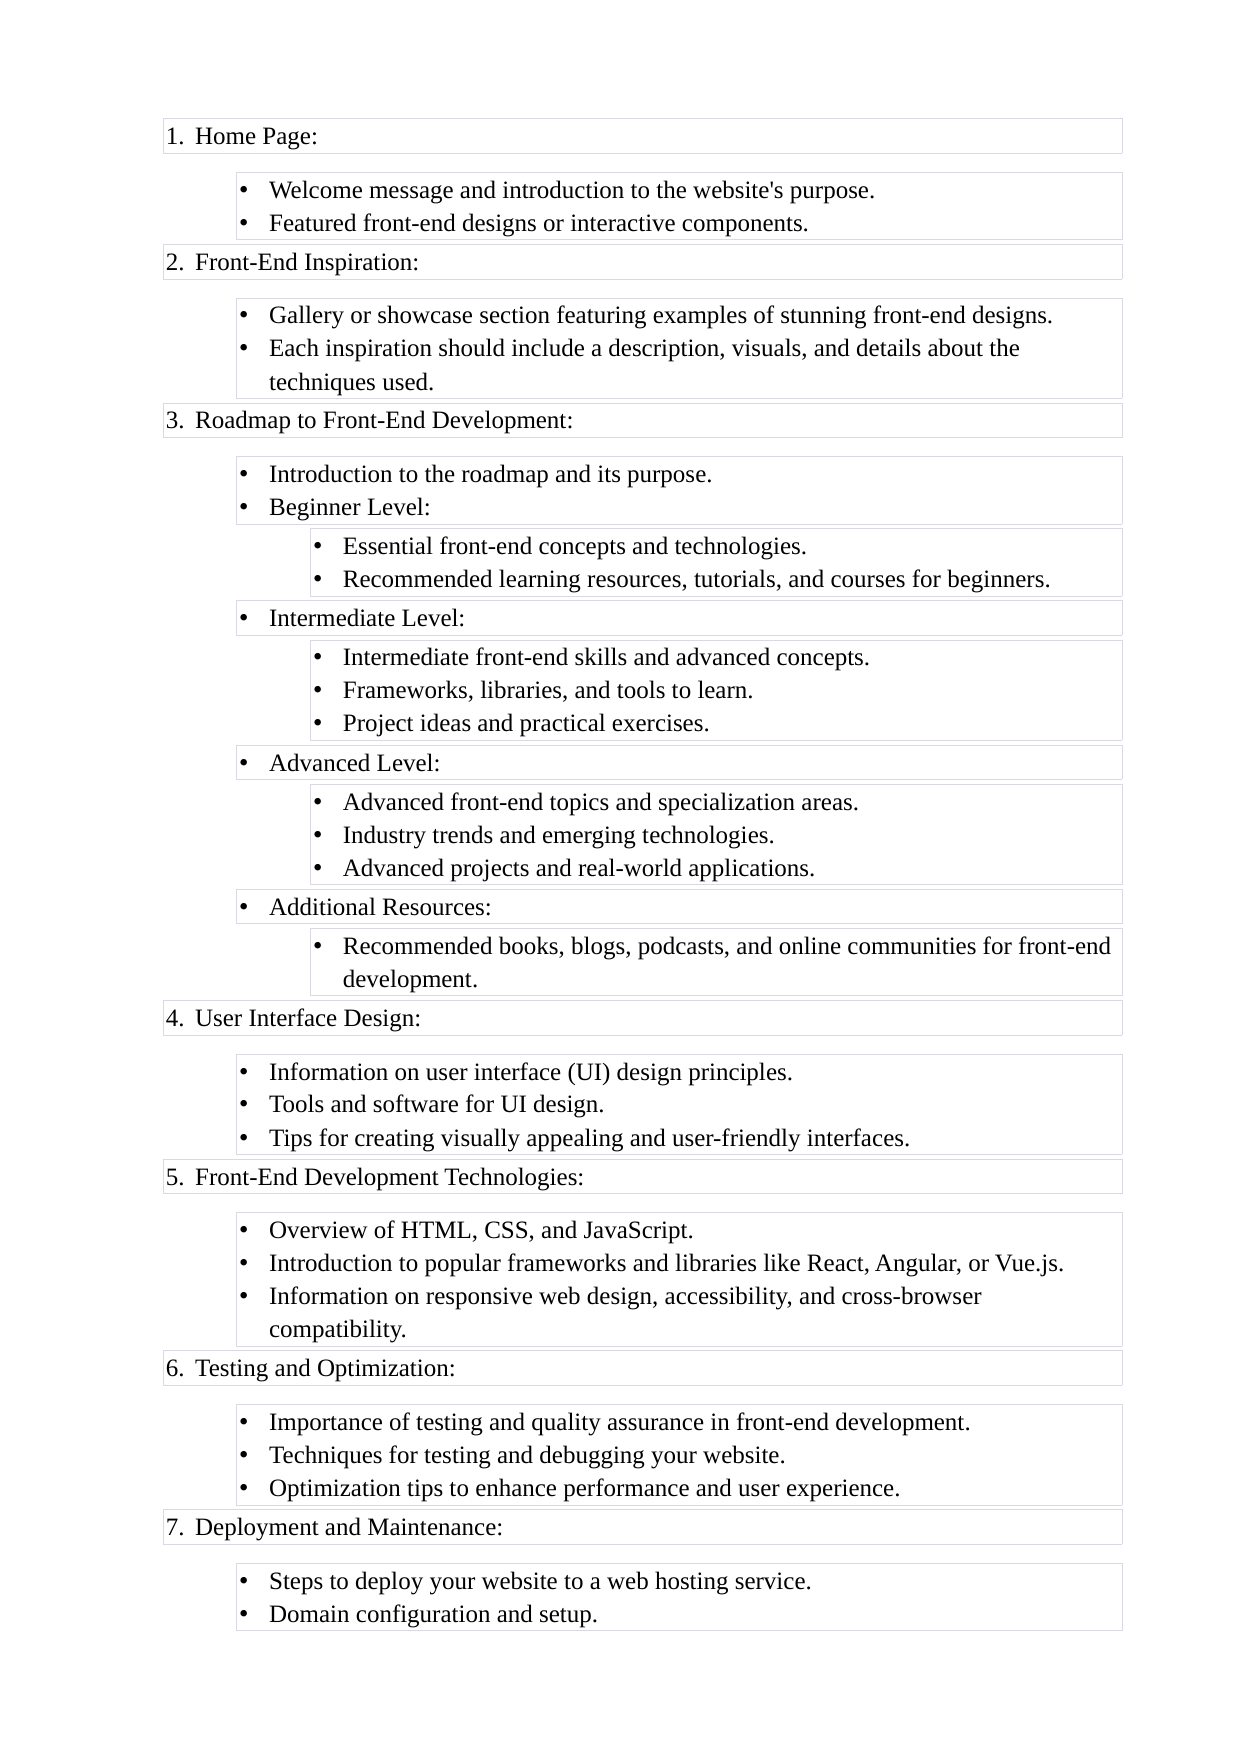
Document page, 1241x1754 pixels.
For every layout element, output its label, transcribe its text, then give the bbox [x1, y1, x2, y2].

list Overview of HTML, CSS, and JavaScript. [237, 1213, 1122, 1244]
list Introduction to the roadmap and its purpose. [237, 457, 1122, 488]
list Home Page: [164, 119, 1122, 153]
list Deployment and Maintenance: [164, 1510, 1122, 1544]
list Frameworks, libraries, and tools to learn. [311, 672, 1122, 704]
list Front-End Inspiration: [164, 245, 1122, 279]
list Tips for creating visually appealing and user-friendly interfaces. [237, 1119, 1122, 1154]
list Information on responsive web design, accessibility, and cross-browser compatibility. [237, 1278, 1122, 1346]
list Steps to deploy your website to a web hosting service. [237, 1564, 1122, 1594]
list Testing and Optimization: [164, 1351, 1122, 1385]
list Information on user interface (UI) design principles. [237, 1055, 1122, 1085]
list Advanced projects and real-world applications. [311, 850, 1122, 884]
list Importance of testing and quality assurance in front-end development. [237, 1405, 1122, 1436]
list Beginner Level: [237, 489, 1122, 524]
list Advanced front-end topics and specialization areas. [311, 785, 1122, 815]
list Tools and software for UI design. [237, 1087, 1122, 1118]
list Front-End Development Technologies: [164, 1160, 1122, 1193]
list Techniques for testing and debugging your website. [237, 1437, 1122, 1469]
list Recommended books, blogs, podcasts, and online communities for front-end development. [311, 929, 1122, 995]
list Domain configuration and setup. [237, 1596, 1122, 1630]
list Welcome message and introduction to the website's purpose. [237, 173, 1122, 203]
list Introduction to popular frameworks and libraries like React, Angular, or Vue.js. [237, 1245, 1122, 1277]
list Industry trends and emerging technologies. [311, 817, 1122, 848]
list Gallery or showcase section featuring examples of stunning front-end designs. [237, 299, 1122, 329]
list Optimization tips to enhance performance and user experience. [237, 1470, 1122, 1505]
list Recommended learning resources, tutorials, and courses for beginners. [311, 561, 1122, 596]
list Intermediate front-end skills and advanced concepts. [311, 641, 1122, 671]
list Additional Resources: [237, 890, 1122, 923]
list Essential front-end concepts and technologies. [311, 529, 1122, 560]
list Intermediate Level: [237, 601, 1122, 635]
list Each inspiration should include a description, visuals, and details about the techniques used. [237, 331, 1122, 398]
list Project ideas and practical exercises. [311, 706, 1122, 740]
list Advanced Level: [237, 746, 1122, 779]
list User Interface Design: [164, 1001, 1122, 1035]
list Roadmap to Front-End Development: [164, 404, 1122, 437]
list Featured front-end designs or interactive components. [237, 205, 1122, 239]
